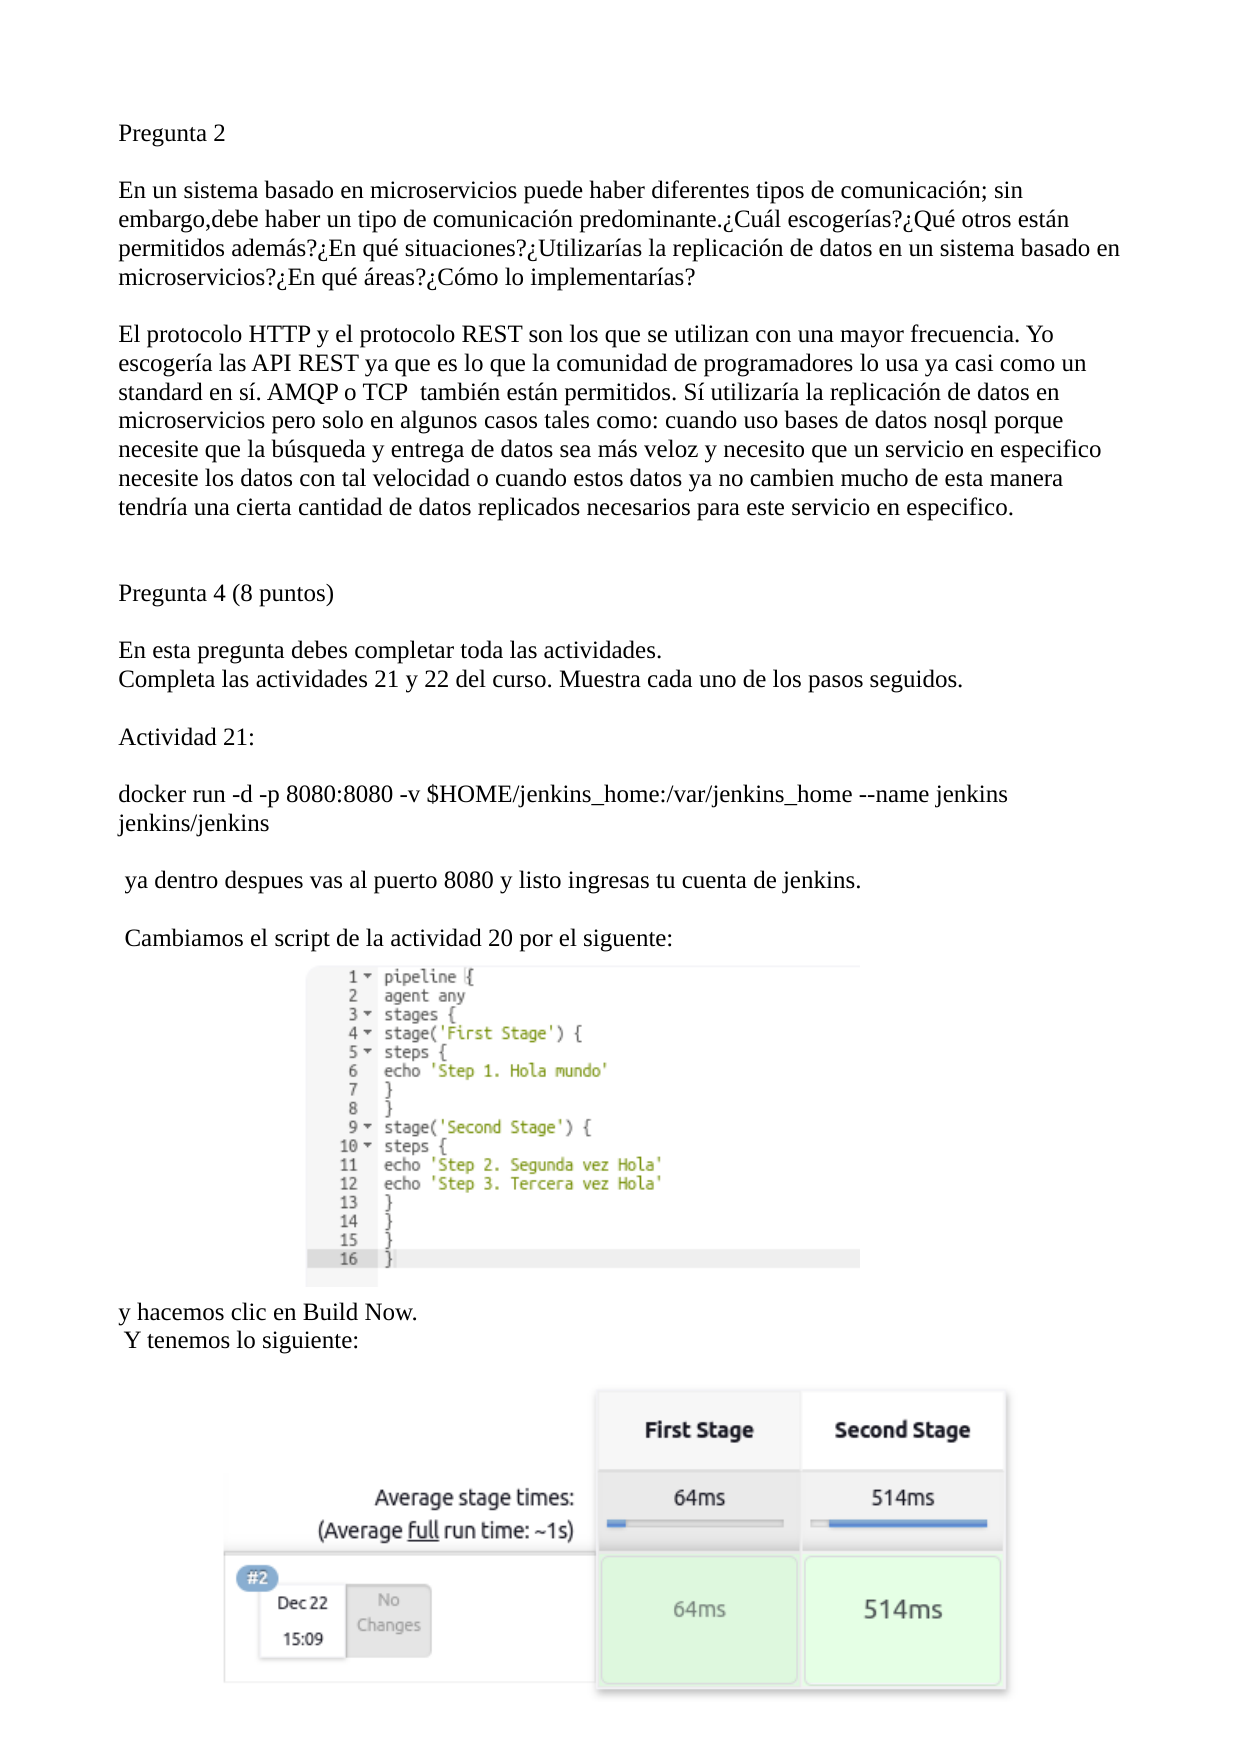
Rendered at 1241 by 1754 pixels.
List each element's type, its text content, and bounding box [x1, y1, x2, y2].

text Y tenemos lo siguiente: [118, 1326, 1122, 1354]
text docker run -d -p 8080:8080 -v $HOME/jenkins_home:/var/jenkins_home --name jenkins jenkins/jenkins [118, 779, 1122, 837]
picture [296, 958, 860, 1287]
text Pregunta 2 [118, 118, 1122, 147]
text En un sistema basado en microservicios puede haber diferentes tipos de comunicación; sin embargo,debe haber un tipo de comunicación predominante.¿Cuál escogerías?¿Qué otros están permitidos además?¿En qué situaciones?¿Utilizarías la replicación de datos en un sistema basado en microservicios?¿En qué áreas?¿Cómo lo implementarías? [118, 176, 1122, 291]
text Completa las actividades 21 y 22 del curso. Muestra cada uno de los pasos seguidos. [118, 664, 1122, 693]
picture [213, 1370, 1024, 1702]
text ya dentro despues vas al puerto 8080 y listo ingresas tu cuenta de jenkins. [118, 866, 1122, 894]
text Pregunta 4 (8 puntos) [118, 578, 1122, 607]
text y hacemos clic en Build Now. [118, 1297, 1122, 1326]
text El protocolo HTTP y el protocolo REST son los que se utilizan con una mayor frecuencia. Yo escogería las API REST ya que es lo que la comunidad de programadores lo usa ya casi como un standard en sí. AMQP o TCP también están permitidos. Sí utilizaría la replicación de datos en microservicios pero solo en algunos casos tales como: cuando uso bases de datos nosql porque necesite que la búsqueda y entrega de datos sea más veloz y necesito que un servicio en especifico necesite los datos con tal velocidad o cuando estos datos ya no cambien mucho de esta manera tendría una cierta cantidad de datos replicados necesarios para este servicio en especifico. [118, 319, 1122, 521]
text Cambiamos el script de la actividad 20 por el siguente: [118, 923, 1122, 952]
text Actividad 21: [118, 722, 1122, 751]
text En esta pregunta debes completar toda las actividades. [118, 636, 1122, 664]
